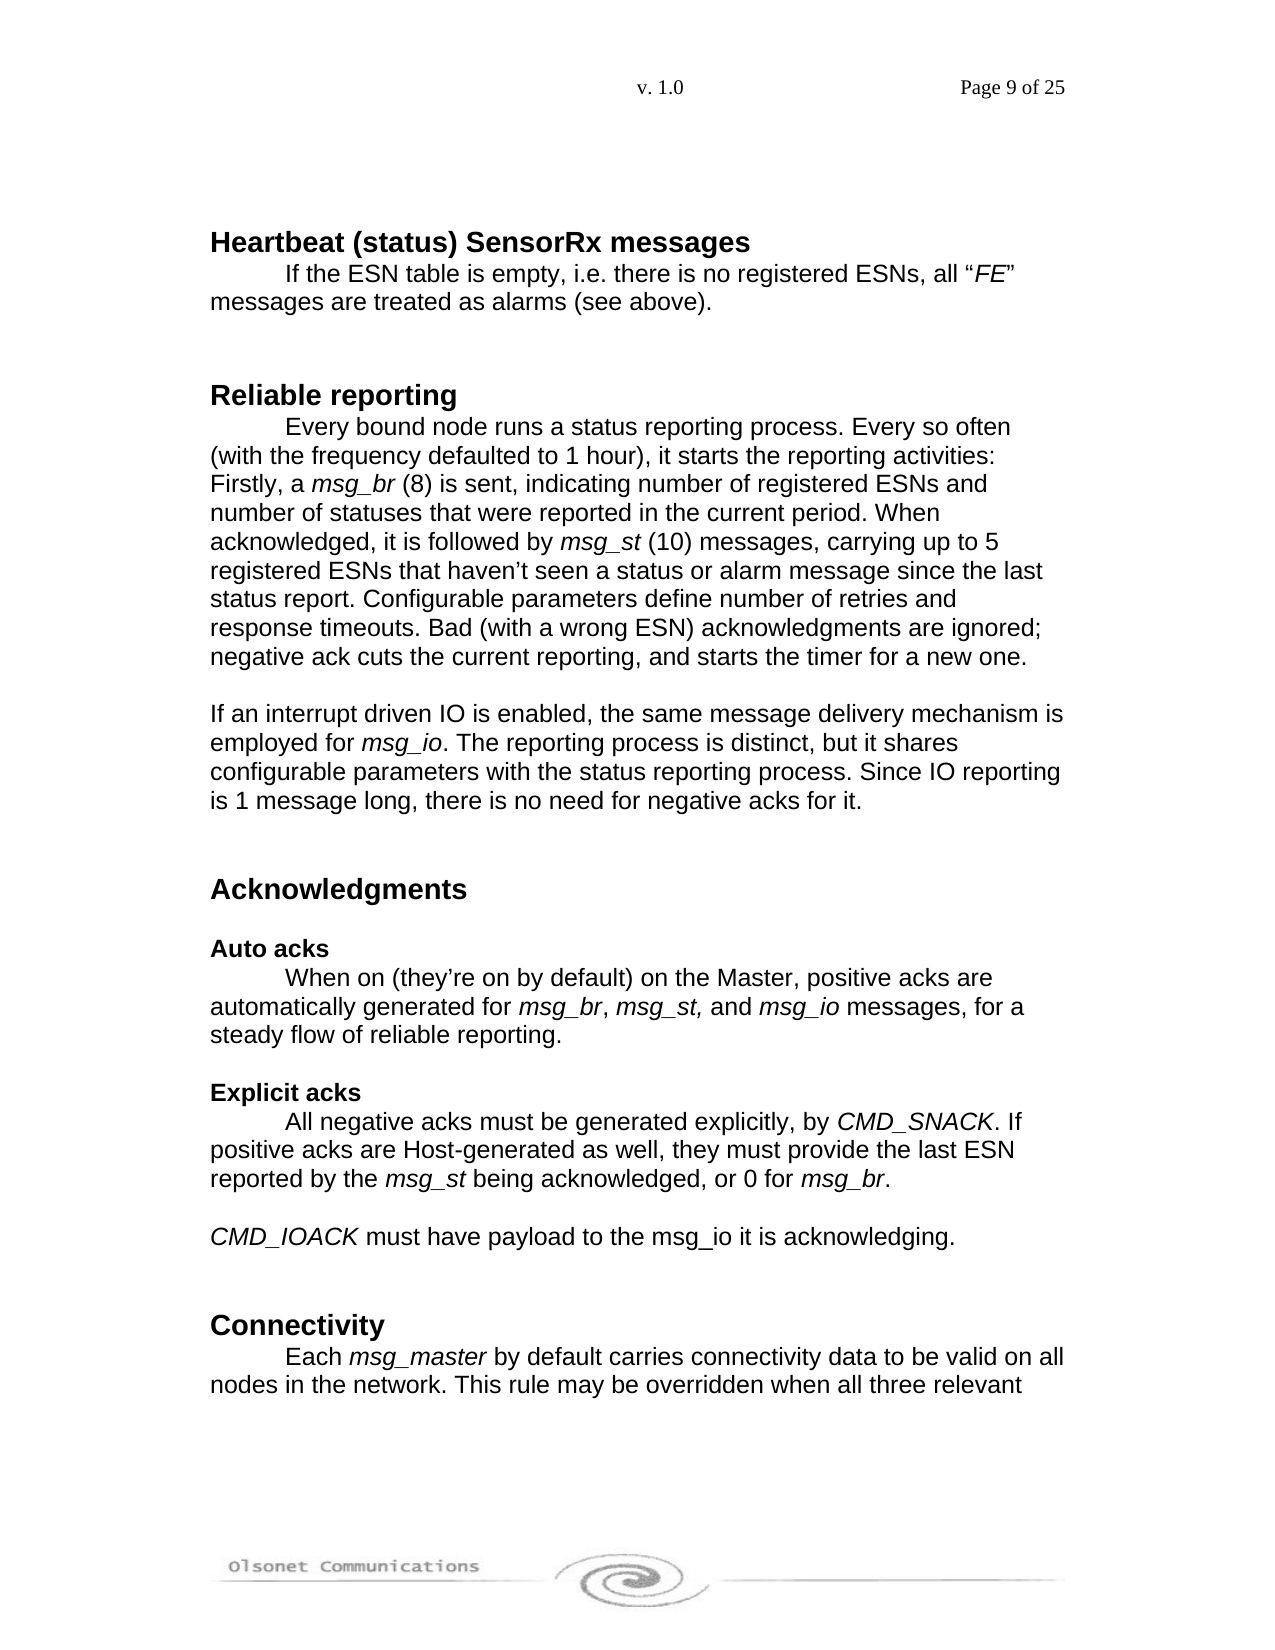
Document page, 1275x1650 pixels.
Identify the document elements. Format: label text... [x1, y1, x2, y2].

text Auto acks [210, 934, 1065, 963]
subtitle Heartbeat (status) SensorRx messages [210, 225, 1065, 258]
text Acknowledgments [210, 872, 1065, 905]
text If the ESN table is empty, i.e. there is no registered ESNs, all “FE” messages are treated as alarms (see above). [210, 258, 1065, 316]
text Every bound node runs a status reporting process. Every so often (with the frequency defaulted to 1 hour), it starts the reporting activities: Firstly, a msg_br (8) is sent, indicating number of registered ESNs and number of statuses that were reported in the current period. When acknowledged, it is followed by msg_st (10) messages, carrying up to 5 registered ESNs that haven’t seen a status or alarm message since the last status report. Configurable parameters define number of retries and response timeouts. Bad (with a wrong ESN) acknowledgments are ignored; negative ack cuts the current reporting, and starts the timer for a new one. [210, 412, 1065, 671]
text CMD_IOACK must have payload to the msg_io it is acknowledging. [210, 1222, 1065, 1250]
text If an interrupt driven IO is enabled, the same message delivery mechanism is employed for msg_io. The reporting process is distinct, but it shares configurable parameters with the status reporting process. Since IO reporting is 1 message long, there is no need for negative acks for it. [210, 699, 1065, 814]
text Reliable reporting [210, 378, 1065, 412]
text Explicit acks [210, 1078, 1065, 1107]
text Connectivity [210, 1308, 1065, 1341]
picture [210, 1538, 1065, 1630]
text All negative acks must be generated explicitly, by CMD_SNACK. If positive acks are Host-generated as well, they must provide the last ESN reported by the msg_st being acknowledged, or 0 for msg_br. [210, 1107, 1065, 1193]
text Each msg_master by default carries connectivity data to be valid on all nodes in the network. This rule may be overridden when all three relevant [210, 1341, 1065, 1399]
text When on (they’re on by default) on the Master, positive acks are automatically generated for msg_br, msg_st, and msg_io messages, for a steady flow of reliable reporting. [210, 963, 1065, 1049]
